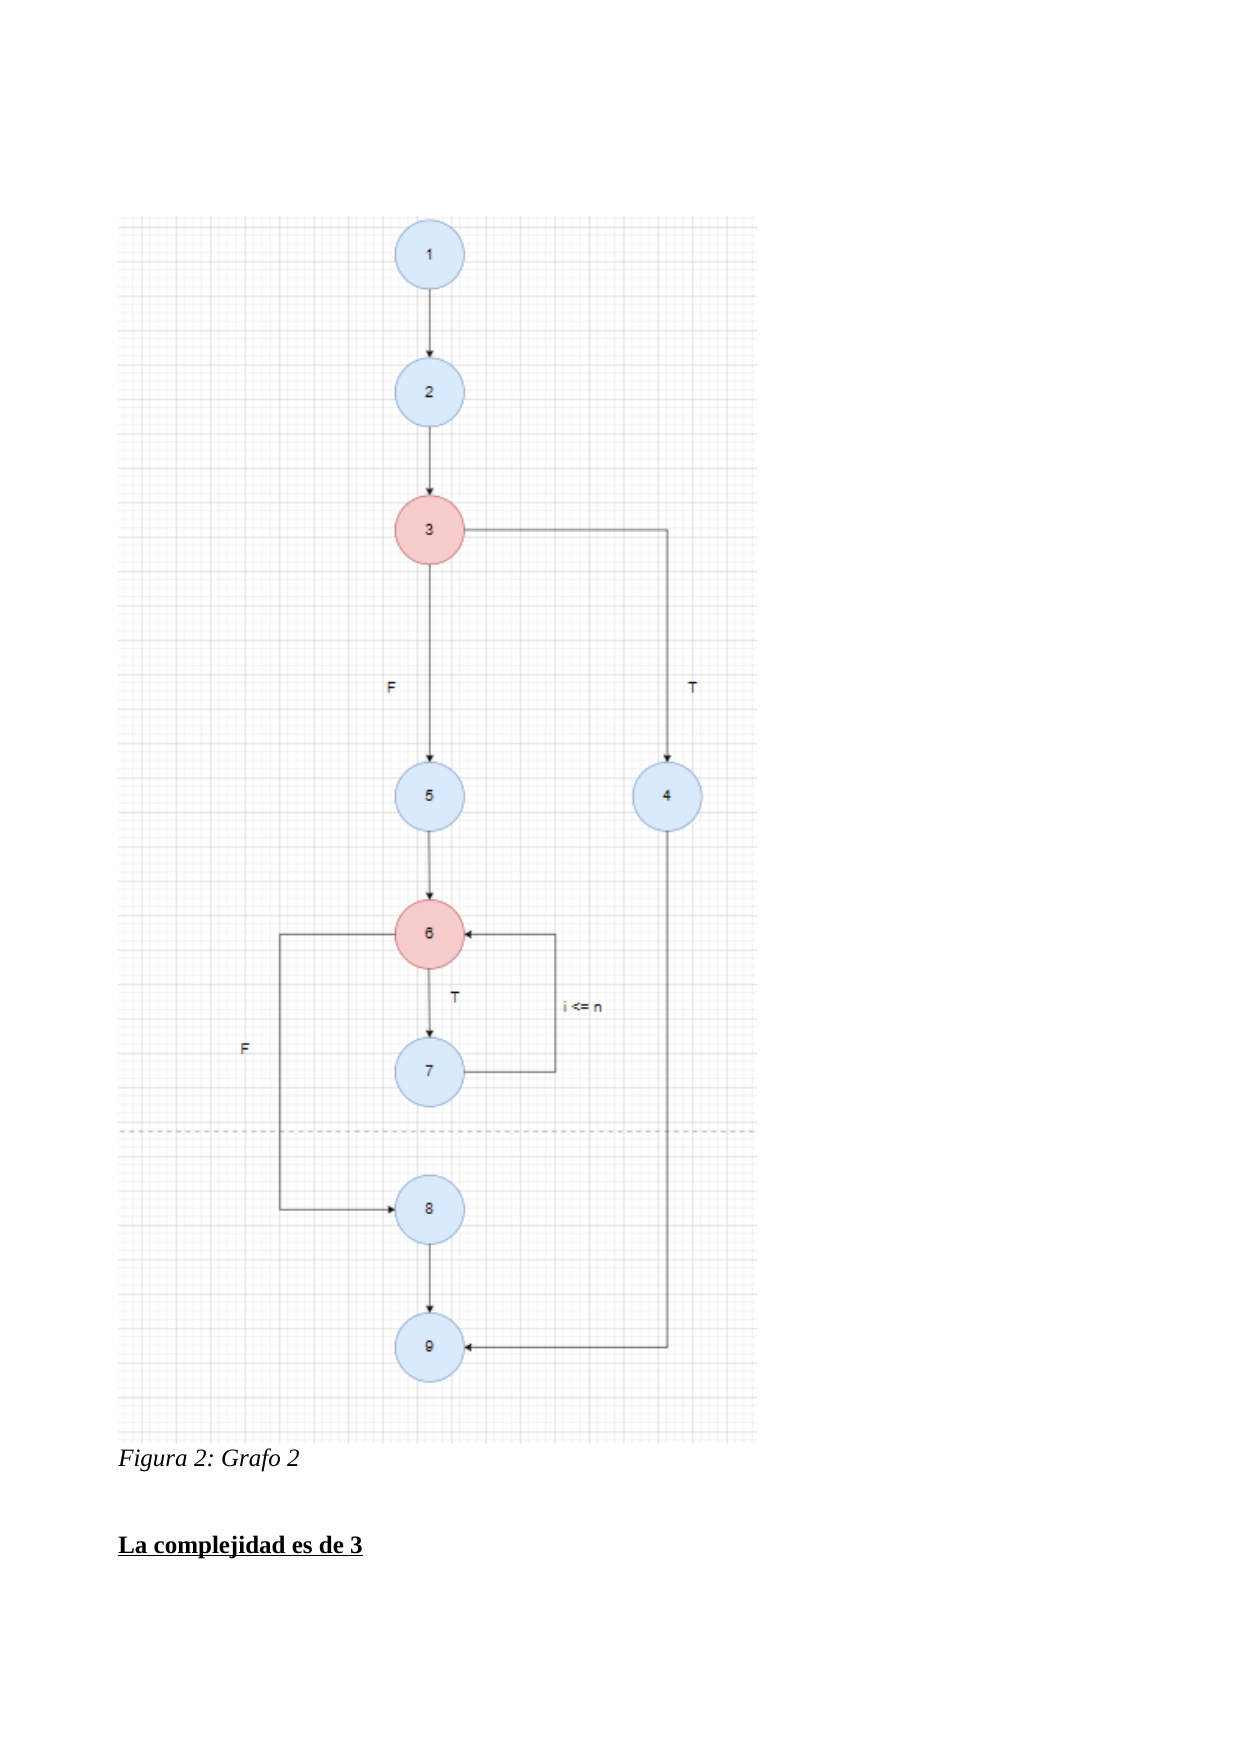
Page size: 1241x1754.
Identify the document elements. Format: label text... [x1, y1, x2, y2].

text La complejidad es de 3 [118, 1530, 1122, 1558]
text Figura 2: Grafo 2 [118, 1444, 757, 1472]
picture [118, 216, 758, 1444]
